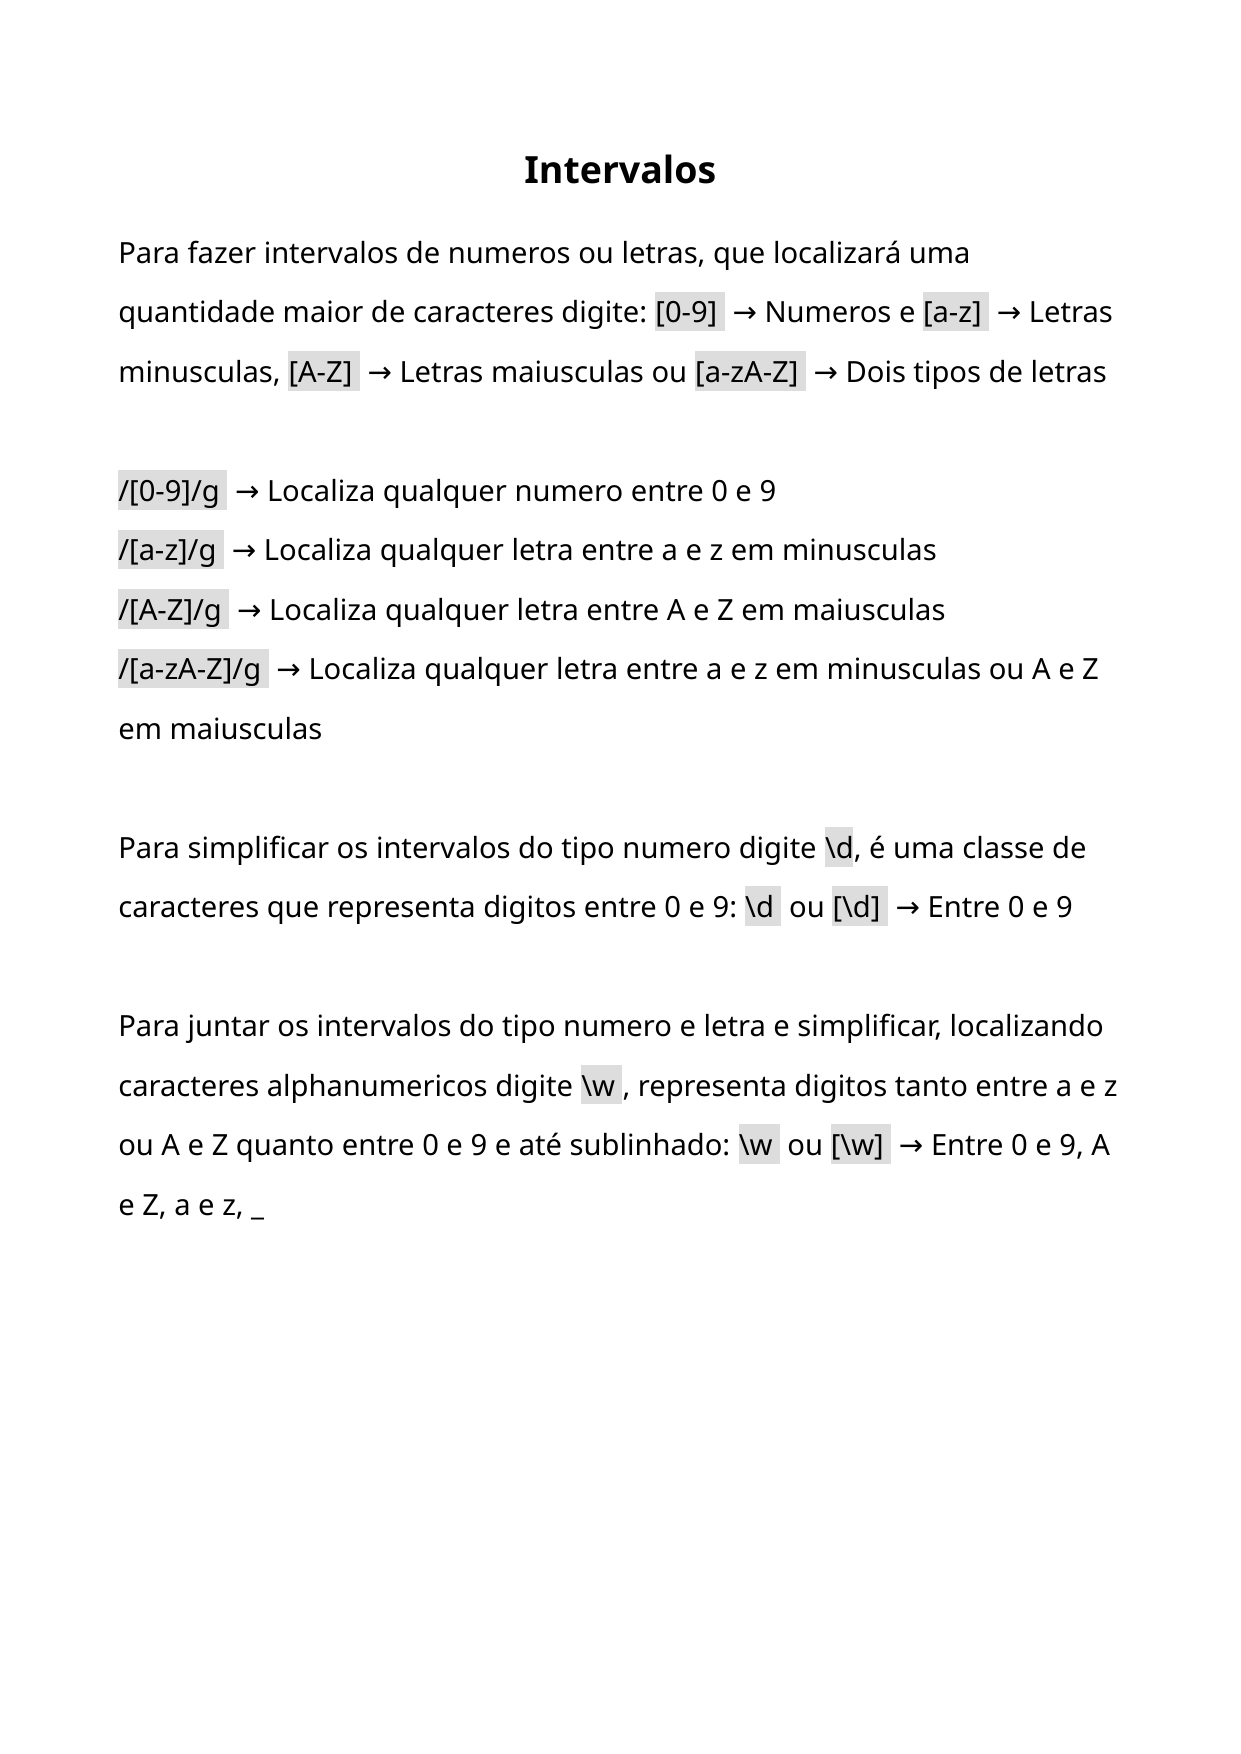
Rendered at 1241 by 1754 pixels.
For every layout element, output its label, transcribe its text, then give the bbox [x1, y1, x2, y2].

text /[0-9]/g → Localiza qualquer numero entre 0 e 9 [118, 470, 1122, 510]
text Para juntar os intervalos do tipo numero e letra e simplificar, localizando caracteres alphanumericos digite \w , representa digitos tanto entre a e z ou A e Z quanto entre 0 e 9 e até sublinhado: \w ou [\w] → Entre 0 e 9, A e Z, a e z, _ [118, 1005, 1122, 1223]
text /[a-z]/g → Localiza qualquer letra entre a e z em minusculas [118, 529, 1122, 569]
text Para simplificar os intervalos do tipo numero digite \d, é uma classe de caracteres que representa digitos entre 0 e 9: \d ou [\d] → Entre 0 e 9 [118, 827, 1122, 926]
text Para fazer intervalos de numeros ou letras, que localizará uma quantidade maior de caracteres digite: [0-9] → Numeros e [a-z] → Letras minusculas, [A-Z] → Letras maiusculas ou [a-zA-Z] → Dois tipos de letras [118, 232, 1122, 391]
subtitle Intervalos [118, 143, 1122, 194]
text /[a-zA-Z]/g → Localiza qualquer letra entre a e z em minusculas ou A e Z em maiusculas [118, 648, 1122, 748]
text /[A-Z]/g → Localiza qualquer letra entre A e Z em maiusculas [118, 589, 1122, 629]
